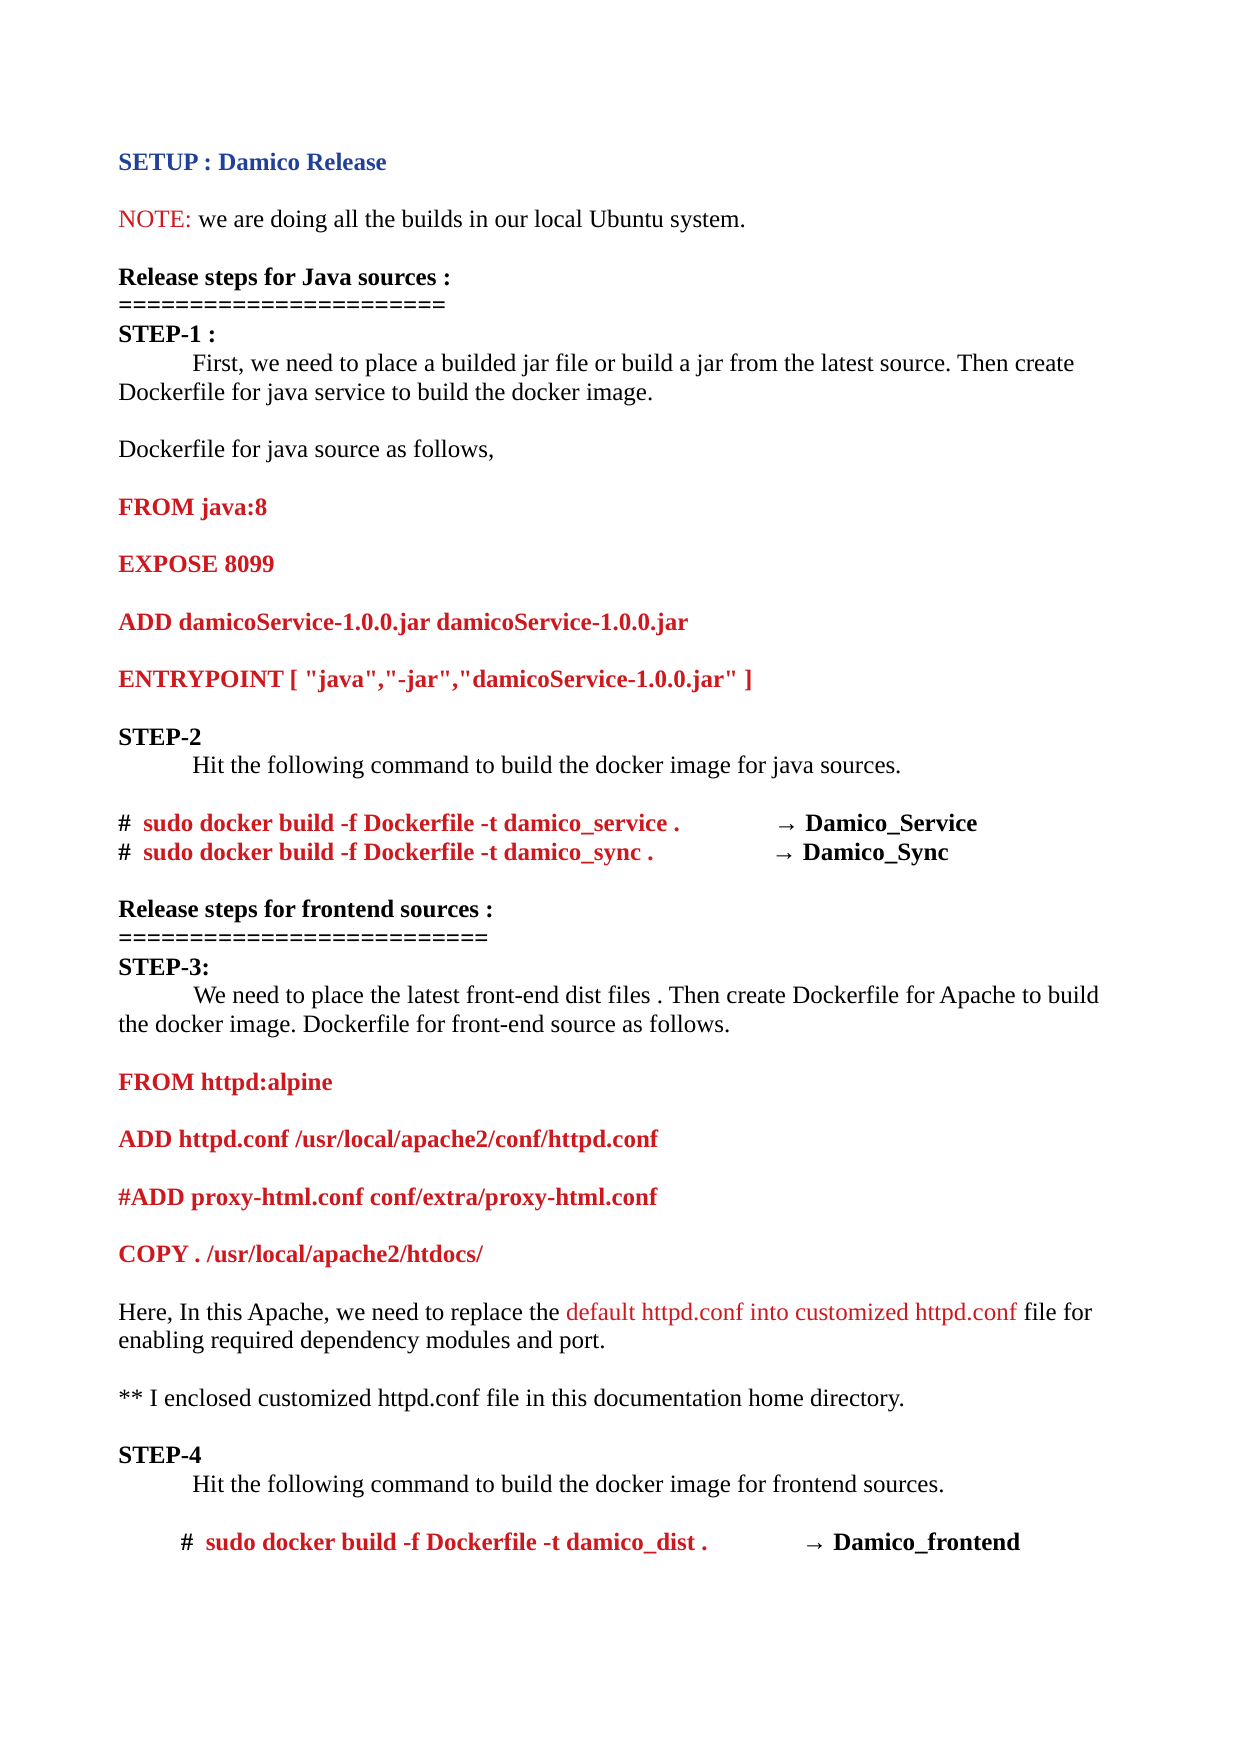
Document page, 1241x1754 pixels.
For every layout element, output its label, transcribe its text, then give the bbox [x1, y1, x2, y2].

text Release steps for frontend sources : [118, 894, 1122, 923]
text STEP-1 : [118, 319, 1122, 348]
text ADD httpd.conf /usr/local/apache2/conf/httpd.conf [118, 1124, 1122, 1153]
text Here, In this Apache, we need to replace the default httpd.conf into customized httpd.conf file for enabling required dependency modules and port. [118, 1297, 1122, 1354]
text ========================== [118, 923, 1122, 952]
text #ADD proxy-html.conf conf/extra/proxy-html.conf [118, 1182, 1122, 1211]
text STEP-3: [118, 952, 1122, 981]
text ======================= [118, 291, 1122, 319]
text Hit the following command to build the docker image for frontend sources. [118, 1469, 1122, 1498]
text ENTRYPOINT [ "java","-jar","damicoService-1.0.0.jar" ] [118, 664, 1122, 693]
text First, we need to place a builded jar file or build a jar from the latest source. Then create Dockerfile for java service to build the docker image. [118, 348, 1122, 406]
text # sudo docker build -f Dockerfile -t damico_service . → Damico_Service [118, 808, 1122, 837]
text Hit the following command to build the docker image for java sources. [118, 751, 1122, 779]
text Dockerfile for java source as follows, [118, 434, 1122, 463]
text NOTE: we are doing all the builds in our local Ubuntu system. [118, 204, 1122, 233]
text EXPOSE 8099 [118, 549, 1122, 578]
text # sudo docker build -f Dockerfile -t damico_dist . → Damico_frontend [118, 1527, 1122, 1556]
text ** I enclosed customized httpd.conf file in this documentation home directory. [118, 1383, 1122, 1412]
text FROM httpd:alpine [118, 1067, 1122, 1096]
text ADD damicoService-1.0.0.jar damicoService-1.0.0.jar [118, 607, 1122, 636]
text Release steps for Java sources : [118, 262, 1122, 291]
text SETUP : Damico Release [118, 147, 1122, 176]
text COPY . /usr/local/apache2/htdocs/ [118, 1239, 1122, 1268]
text # sudo docker build -f Dockerfile -t damico_sync . → Damico_Sync [118, 837, 1122, 866]
text STEP-2 [118, 722, 1122, 751]
text STEP-4 [118, 1441, 1122, 1469]
text FROM java:8 [118, 492, 1122, 521]
text We need to place the latest front-end dist files . Then create Dockerfile for Apache to build the docker image. Dockerfile for front-end source as follows. [118, 981, 1122, 1038]
